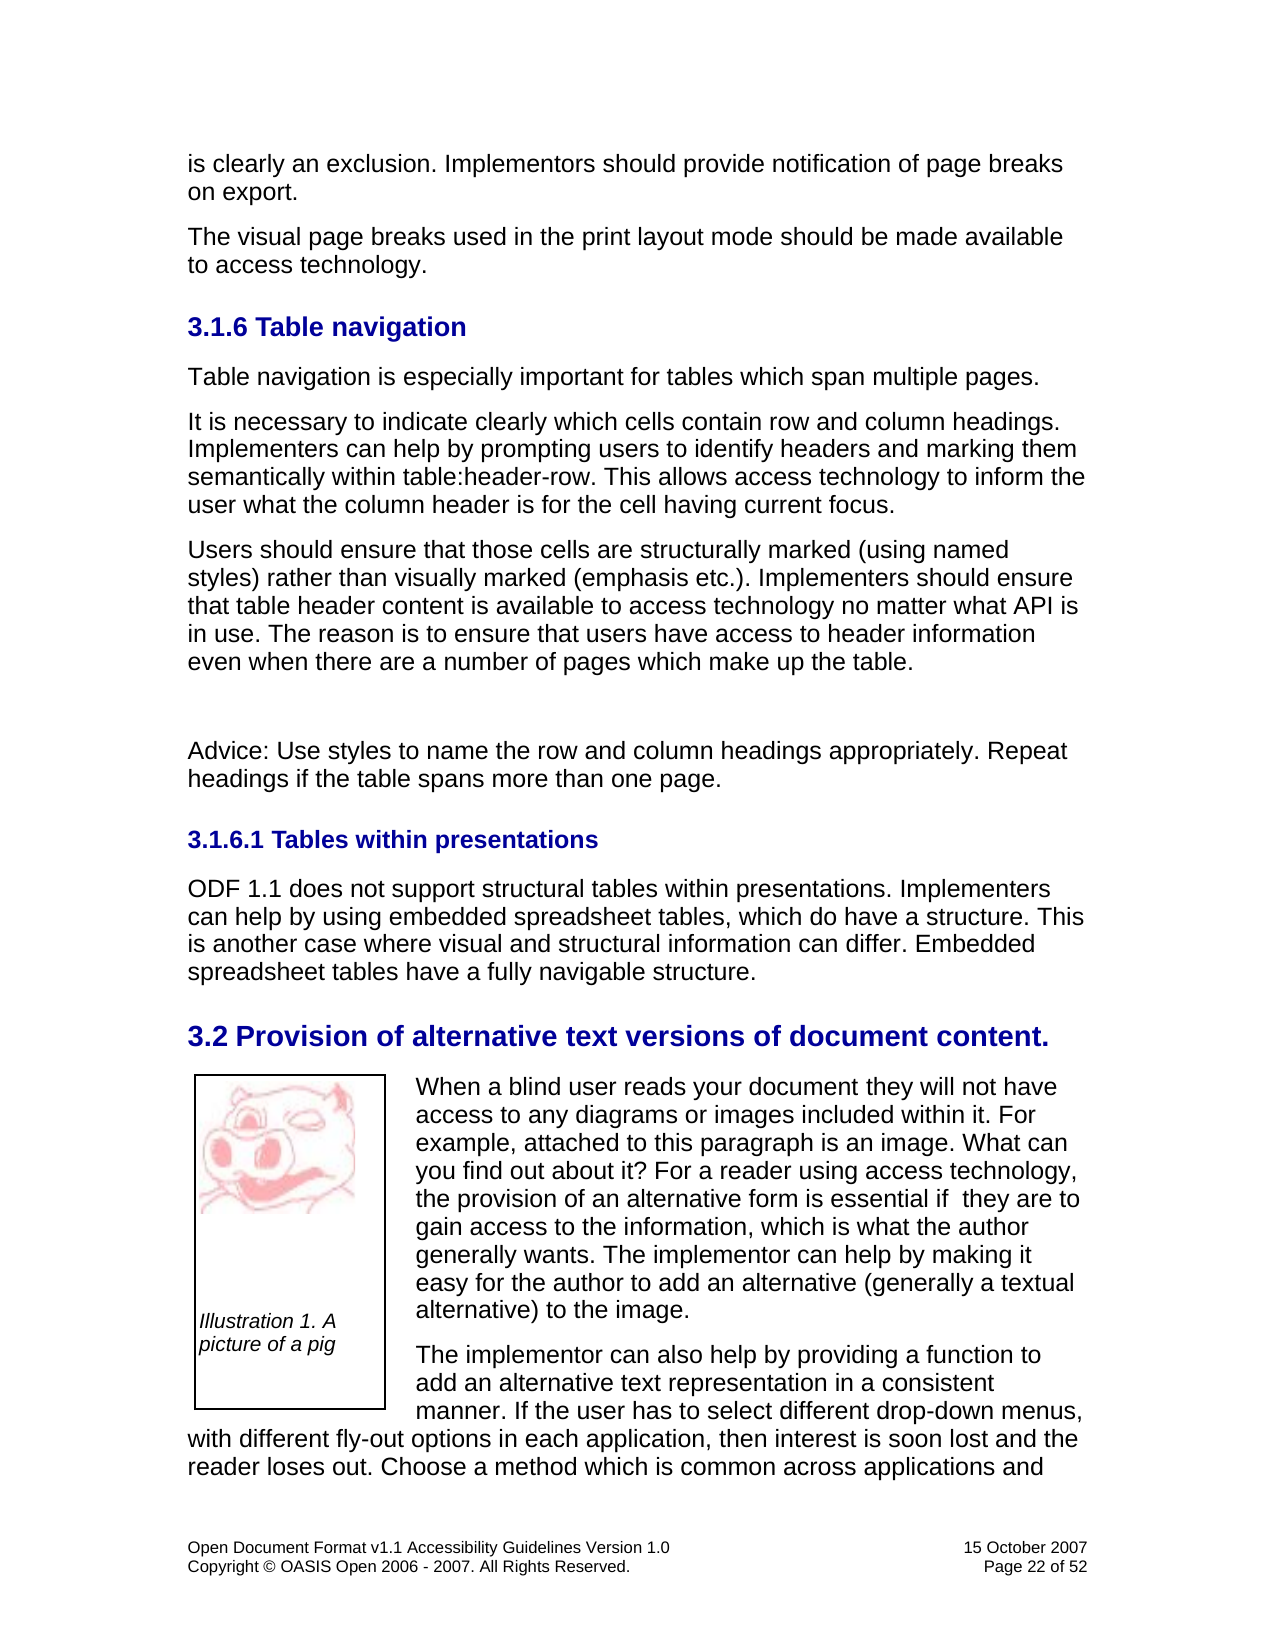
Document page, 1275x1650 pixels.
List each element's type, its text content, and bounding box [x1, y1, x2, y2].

text Users should ensure that those cells are structurally marked (using named styles) rather than visually marked (emphasis etc.). Implementers should ensure that table header content is available to access technology no matter what API is in use. The reason is to ensure that users have access to header information even when there are a number of pages which make up the table. [187, 536, 1088, 675]
subtitle Table navigation [187, 312, 1088, 342]
text The visual page breaks used in the print layout mode should be made available to access technology. [187, 222, 1088, 278]
text When a blind user reads your document they will not have access to any diagrams or images included within it. For example, attached to this paragraph is an image. What can you find out about it? For a reader using access technology, the provision of an alternative form is essential if they are to gain access to the information, which is what the author generally wants. The implementor can help by making it easy for the author to add an alternative (generally a textual alternative) to the image. [196, 1076, 384, 1408]
text Illustration 1. A picture of a pig [199, 1309, 381, 1356]
text When a blind user reads your document they will not have access to any diagrams or images included within it. For example, attached to this paragraph is an image. What can you find out about it? For a reader using access technology, the provision of an alternative form is essential if they are to gain access to the information, which is what the author generally wants. The implementor can help by making it easy for the author to add an alternative (generally a textual alternative) to the image. [187, 1073, 1088, 1324]
text Advice: Use styles to name the row and column headings appropriately. Repeat headings if the table spans more than one page. [187, 737, 1088, 792]
text The implementor can also help by providing a function to add an alternative text representation in a consistent manner. If the user has to select different drop-down menus, with different fly-out options in each application, then interest is soon lost and the reader loses out. Choose a method which is common across applications and [187, 1341, 1088, 1480]
text ODF 1.1 does not support structural tables within presentations. Implementers can help by using embedded spreadsheet tables, which do have a structure. This is another case where visual and structural information can differ. Embedded spreadsheet tables have a fully navigable structure. [187, 874, 1088, 986]
text Table navigation is especially important for tables which span multiple pages. [187, 363, 1088, 391]
subtitle Tables within presentations [187, 826, 1088, 854]
picture [198, 1081, 356, 1214]
text It is necessary to indicate clearly which cells contain row and column headings. Implementers can help by prompting users to identify headers and marking them semantically within table:header-row. This allows access technology to inform the user what the column header is for the cell having current focus. [187, 407, 1088, 519]
text is clearly an exclusion. Implementors should provide notification of page breaks on export. [187, 150, 1088, 206]
subtitle Provision of alternative text versions of document content. [187, 1019, 1088, 1052]
